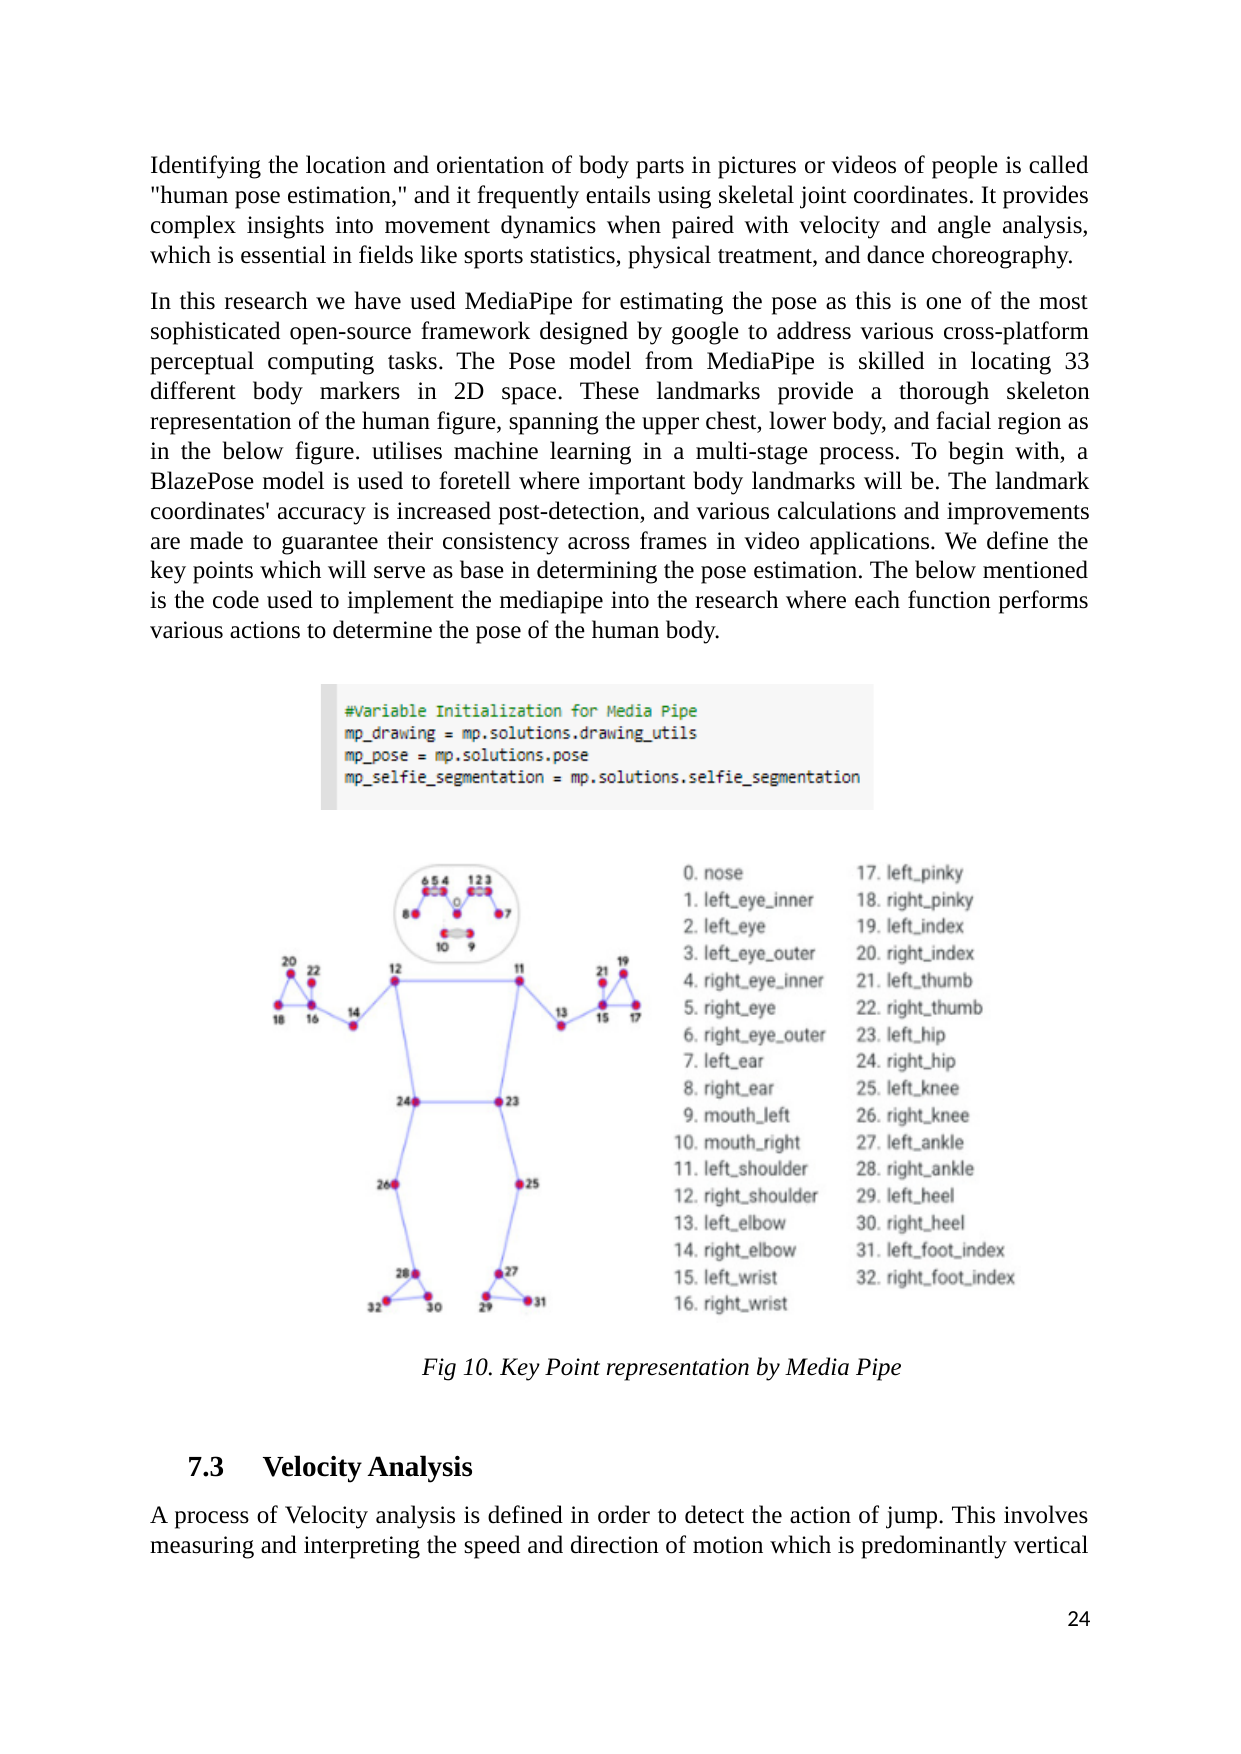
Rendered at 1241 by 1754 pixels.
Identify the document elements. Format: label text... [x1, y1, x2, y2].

text Identifying the location and orientation of body parts in pictures or videos of people is called "human pose estimation," and it frequently entails using skeletal joint coordinates. It provides complex insights into movement dynamics when paired with velocity and angle analysis, which is essential in fields like sports statistics, physical treatment, and dance choreography. [150, 150, 1090, 268]
text Fig 10. Key Point representation by Media Pipe [150, 1341, 1090, 1384]
text A process of Velocity analysis is defined in order to detect the action of jump. This involves measuring and interpreting the speed and direction of motion which is predominantly vertical [150, 1500, 1090, 1559]
text In this research we have used MediaPipe for estimating the pose as this is one of the most sophisticated open-source framework designed by google to address various cross-platform perceptual computing tasks. The Pose model from MediaPipe is skilled in locating 33 different body markers in 2D space. These landmarks provide a thorough skeleton representation of the human figure, spanning the upper chest, lower body, and facial region as in the below figure. utilises machine learning in a multi-stage process. To begin with, a BlazePose model is used to foretell where important body landmarks will be. The landmark coordinates' accuracy is increased post-detection, and various calculations and improvements are made to guarantee their consistency across frames in video applications. We define the key points which will serve as base in determining the pose estimation. The below mentioned is the code used to implement the mediapipe into the research where each function performs various actions to determine the pose of the human body. [150, 286, 1090, 644]
list Velocity Analysis [187, 1449, 1090, 1482]
